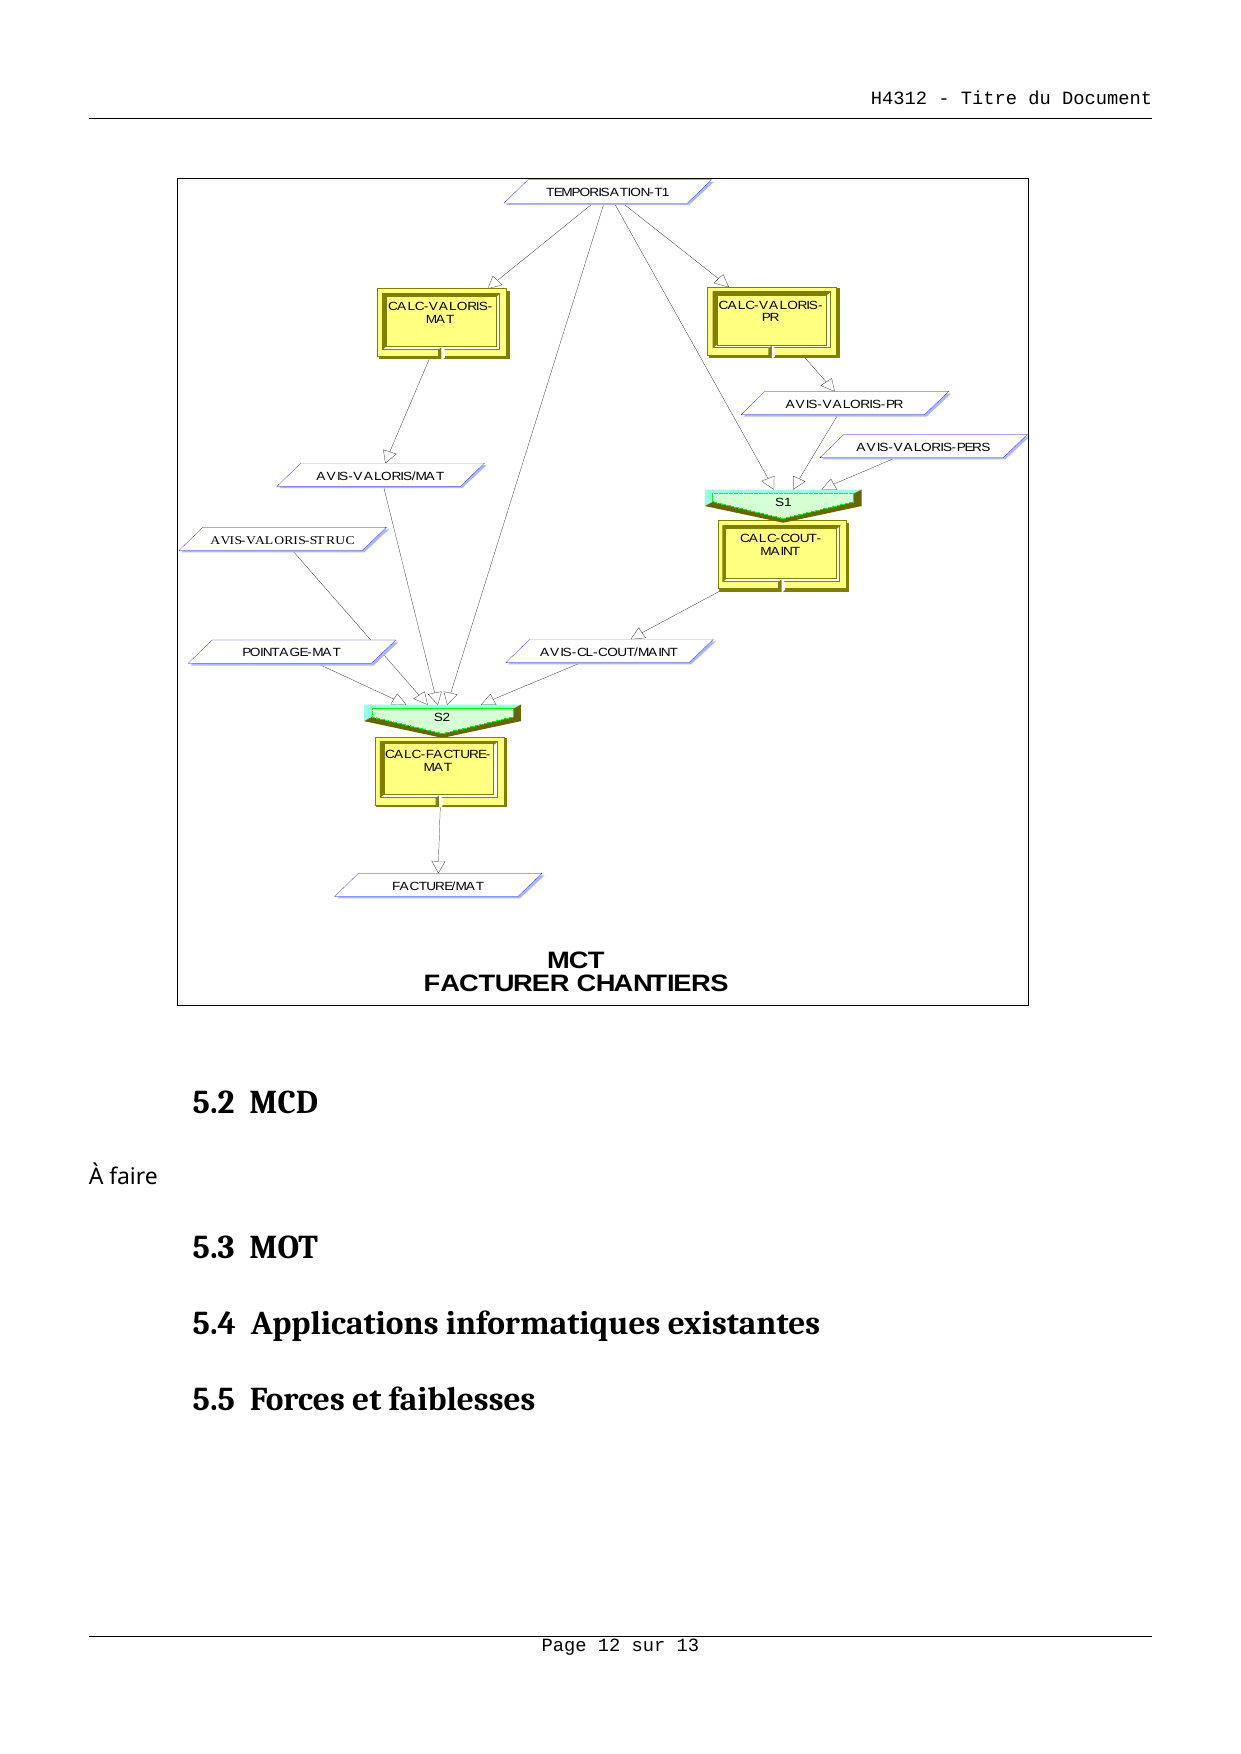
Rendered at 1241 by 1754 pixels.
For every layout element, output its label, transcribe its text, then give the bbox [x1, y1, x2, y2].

subtitle Applications informatiques existantes [133, 1304, 1152, 1343]
subtitle MCD [133, 1084, 1152, 1122]
text À faire [88, 1160, 1152, 1191]
subtitle MOT [133, 1228, 1152, 1267]
subtitle Forces et faiblesses [133, 1380, 1152, 1418]
